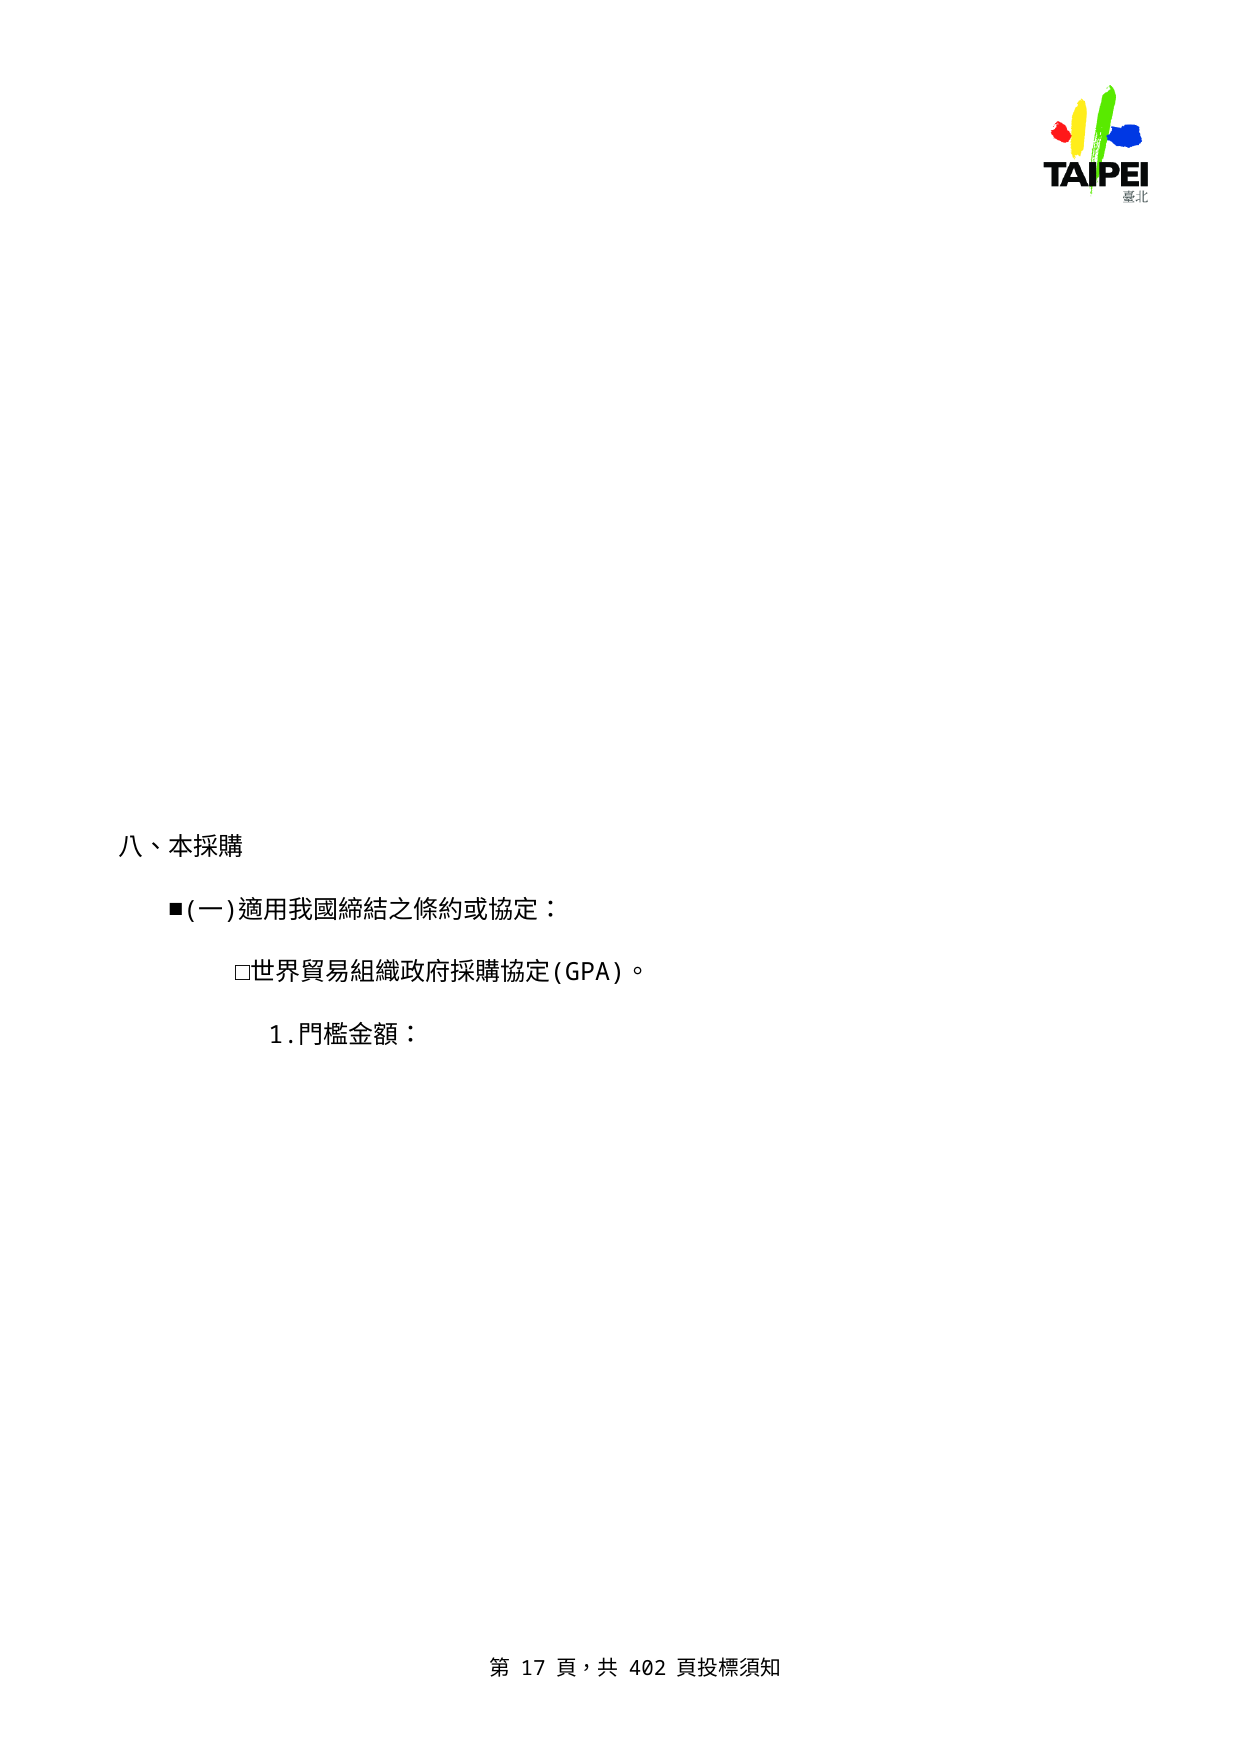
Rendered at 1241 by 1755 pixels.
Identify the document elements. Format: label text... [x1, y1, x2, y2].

text 八、本採購 [118, 803, 1152, 866]
text ■(一)適用我國締結之條約或協定： [168, 866, 1152, 928]
text □世界貿易組織政府採購協定(GPA)。 [235, 928, 1152, 991]
text 1.門檻金額： [268, 991, 1152, 1053]
